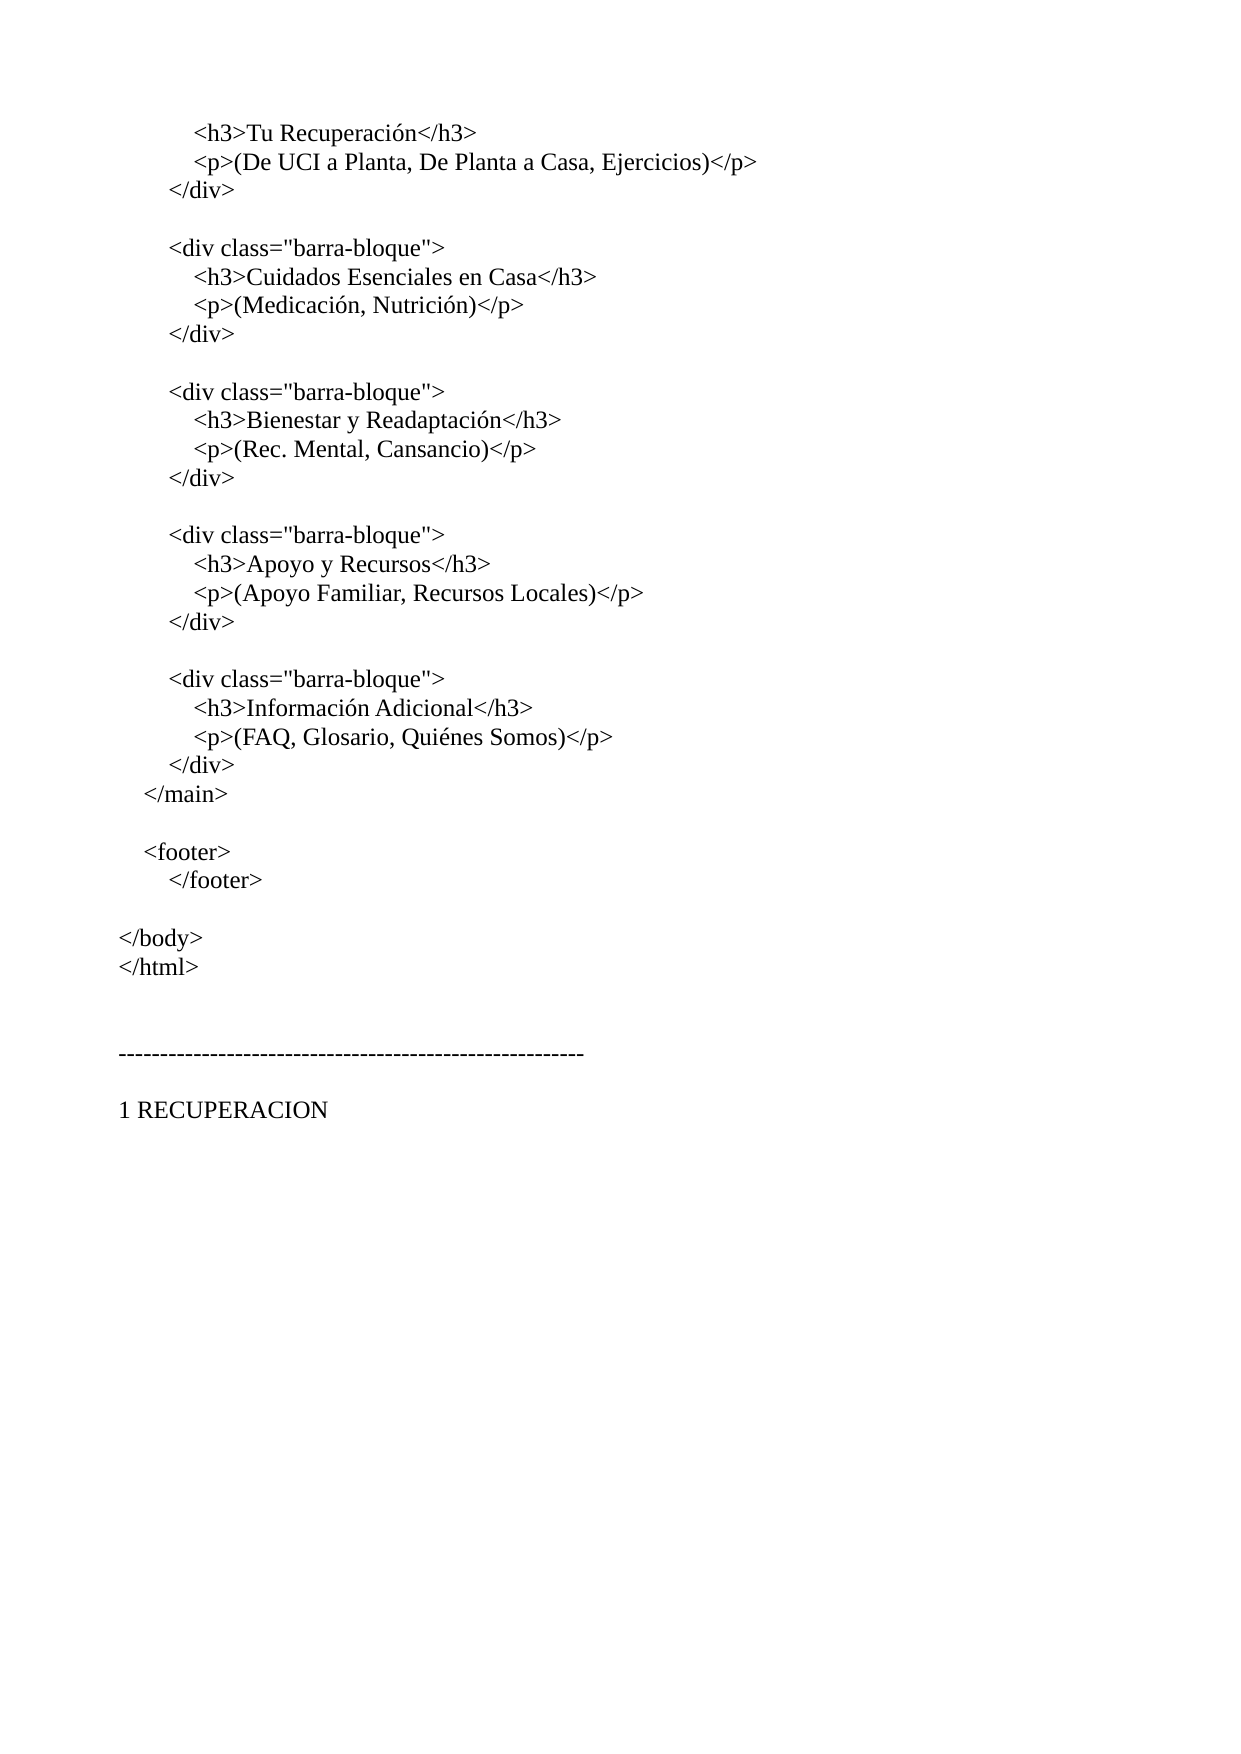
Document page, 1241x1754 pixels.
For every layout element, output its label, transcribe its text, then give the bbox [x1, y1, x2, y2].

text </div> [118, 463, 1122, 492]
text </div> [118, 319, 1122, 348]
text <h3>Cuidados Esenciales en Casa</h3> [118, 262, 1122, 291]
text </main> [118, 779, 1122, 808]
text <footer> [118, 837, 1122, 866]
text -------------------------------------------------------- [118, 1038, 1122, 1067]
text 1 RECUPERACION [118, 1096, 1122, 1124]
text <div class="barra-bloque"> [118, 521, 1122, 549]
text <div class="barra-bloque"> [118, 664, 1122, 693]
text <h3>Información Adicional</h3> [118, 693, 1122, 722]
text <div class="barra-bloque"> [118, 233, 1122, 262]
text <h3>Bienestar y Readaptación</h3> [118, 406, 1122, 434]
text </div> [118, 751, 1122, 779]
text <h3>Apoyo y Recursos</h3> [118, 549, 1122, 578]
text </div> [118, 176, 1122, 204]
text <h3>Tu Recuperación</h3> [118, 118, 1122, 147]
text <div class="barra-bloque"> [118, 377, 1122, 406]
text </div> [118, 607, 1122, 636]
text <p>(FAQ, Glosario, Quiénes Somos)</p> [118, 722, 1122, 751]
text <p>(De UCI a Planta, De Planta a Casa, Ejercicios)</p> [118, 147, 1122, 176]
text </html> [118, 952, 1122, 981]
text </footer> [118, 866, 1122, 894]
text </body> [118, 923, 1122, 952]
text <p>(Medicación, Nutrición)</p> [118, 291, 1122, 319]
text <p>(Apoyo Familiar, Recursos Locales)</p> [118, 578, 1122, 607]
text <p>(Rec. Mental, Cansancio)</p> [118, 434, 1122, 463]
